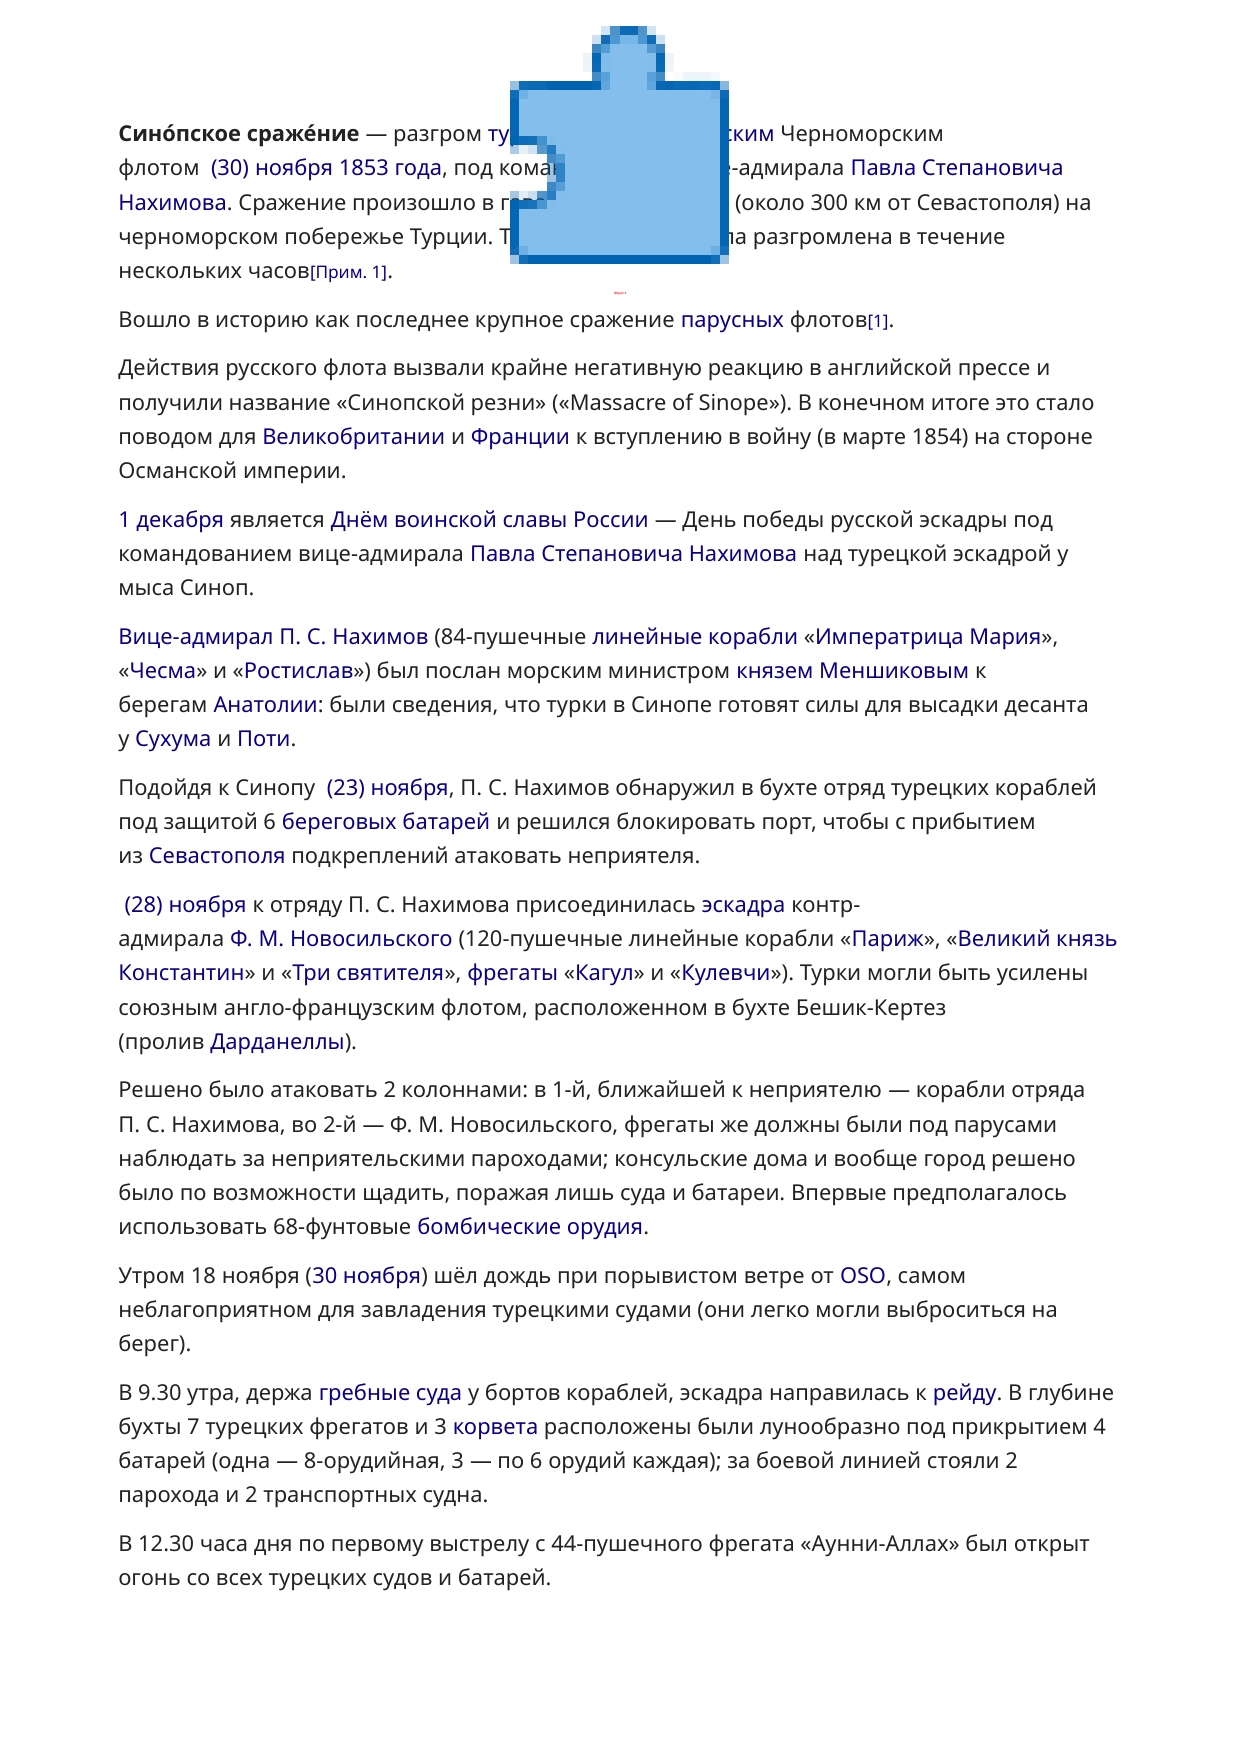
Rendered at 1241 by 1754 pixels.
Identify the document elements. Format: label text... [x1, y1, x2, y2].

text Действия русского флота вызвали крайне негативную реакцию в английской прессе и получили название «Синопской резни» («Massacre of Sinope»). В конечном итоге это стало поводом для Великобритании и Франции к вступлению в войну (в марте 1854) на стороне Османской империи. [118, 352, 1122, 484]
text Вице-адмирал П. С. Нахимов (84-пушечные линейные корабли «Императрица Мария», «Чесма» и «Ростислав») был послан морским министром князем Меншиковым к берегам Анатолии: были сведения, что турки в Синопе готовят силы для высадки десанта у Сухума и Поти. [118, 621, 1122, 753]
text Решено было атаковать 2 колоннами: в 1-й, ближайшей к неприятелю — корабли отряда П. С. Нахимова, во 2-й — Ф. М. Новосильского, фрегаты же должны были под парусами наблюдать за неприятельскими пароходами; консульские дома и вообще город решено было по возможности щадить, поражая лишь суда и батареи. Впервые предполагалось использовать 68-фунтовые бомбические орудия. [118, 1074, 1122, 1241]
text Утром 18 ноября (30 ноября) шёл дождь при порывистом ветре от OSO, самом неблагоприятном для завладения турецкими судами (они легко могли выброситься на берег). [118, 1260, 1122, 1358]
text 1 декабря является Днём воинской славы России — День победы русской эскадры под командованием вице-адмирала Павла Степановича Нахимова над турецкой эскадрой у мыса Синоп. [118, 503, 1122, 602]
text (28) ноября к отряду П. С. Нахимова присоединилась эскадра контр-адмирала Ф. М. Новосильского (120-пушечные линейные корабли «Париж», «Великий князь Константин» и «Три святителя», фрегаты «Кагул» и «Кулевчи»). Турки могли быть усилены союзным англо-французским флотом, расположенном в бухте Бешик-Кертез (пролив Дарданеллы). [118, 889, 1122, 1055]
text В 9.30 утра, держа гребные суда у бортов кораблей, эскадра направилась к рейду. В глубине бухты 7 турецких фрегатов и 3 корвета расположены были лунообразно под прикрытием 4 батарей (одна — 8-орудийная, 3 — по 6 орудий каждая); за боевой линией стояли 2 парохода и 2 транспортных судна. [118, 1377, 1122, 1509]
text Сино́пское сраже́ние — разгром турецкой эскадры русским Черноморским флотом (30) ноября 1853 года, под командованием вице-адмирала Павла Степановича Нахимова. Сражение произошло в гавани города Синоп (около 300 км от Севастополя) на черноморском побережье Турции. Турецкая эскадра была разгромлена в течение нескольких часов[Прим. 1]. [118, 118, 1122, 284]
text Подойдя к Синопу (23) ноября, П. С. Нахимов обнаружил в бухте отряд турецких кораблей под защитой 6 береговых батарей и решился блокировать порт, чтобы с прибытием из Севастополя подкреплений атаковать неприятеля. [118, 772, 1122, 870]
text Вошло в историю как последнее крупное сражение парусных флотов[1]. [118, 303, 1122, 333]
text В 12.30 часа дня по первому выстрелу с 44-пушечного фрегата «Аунни-Аллах» был открыт огонь со всех турецких судов и батарей. [118, 1528, 1122, 1592]
